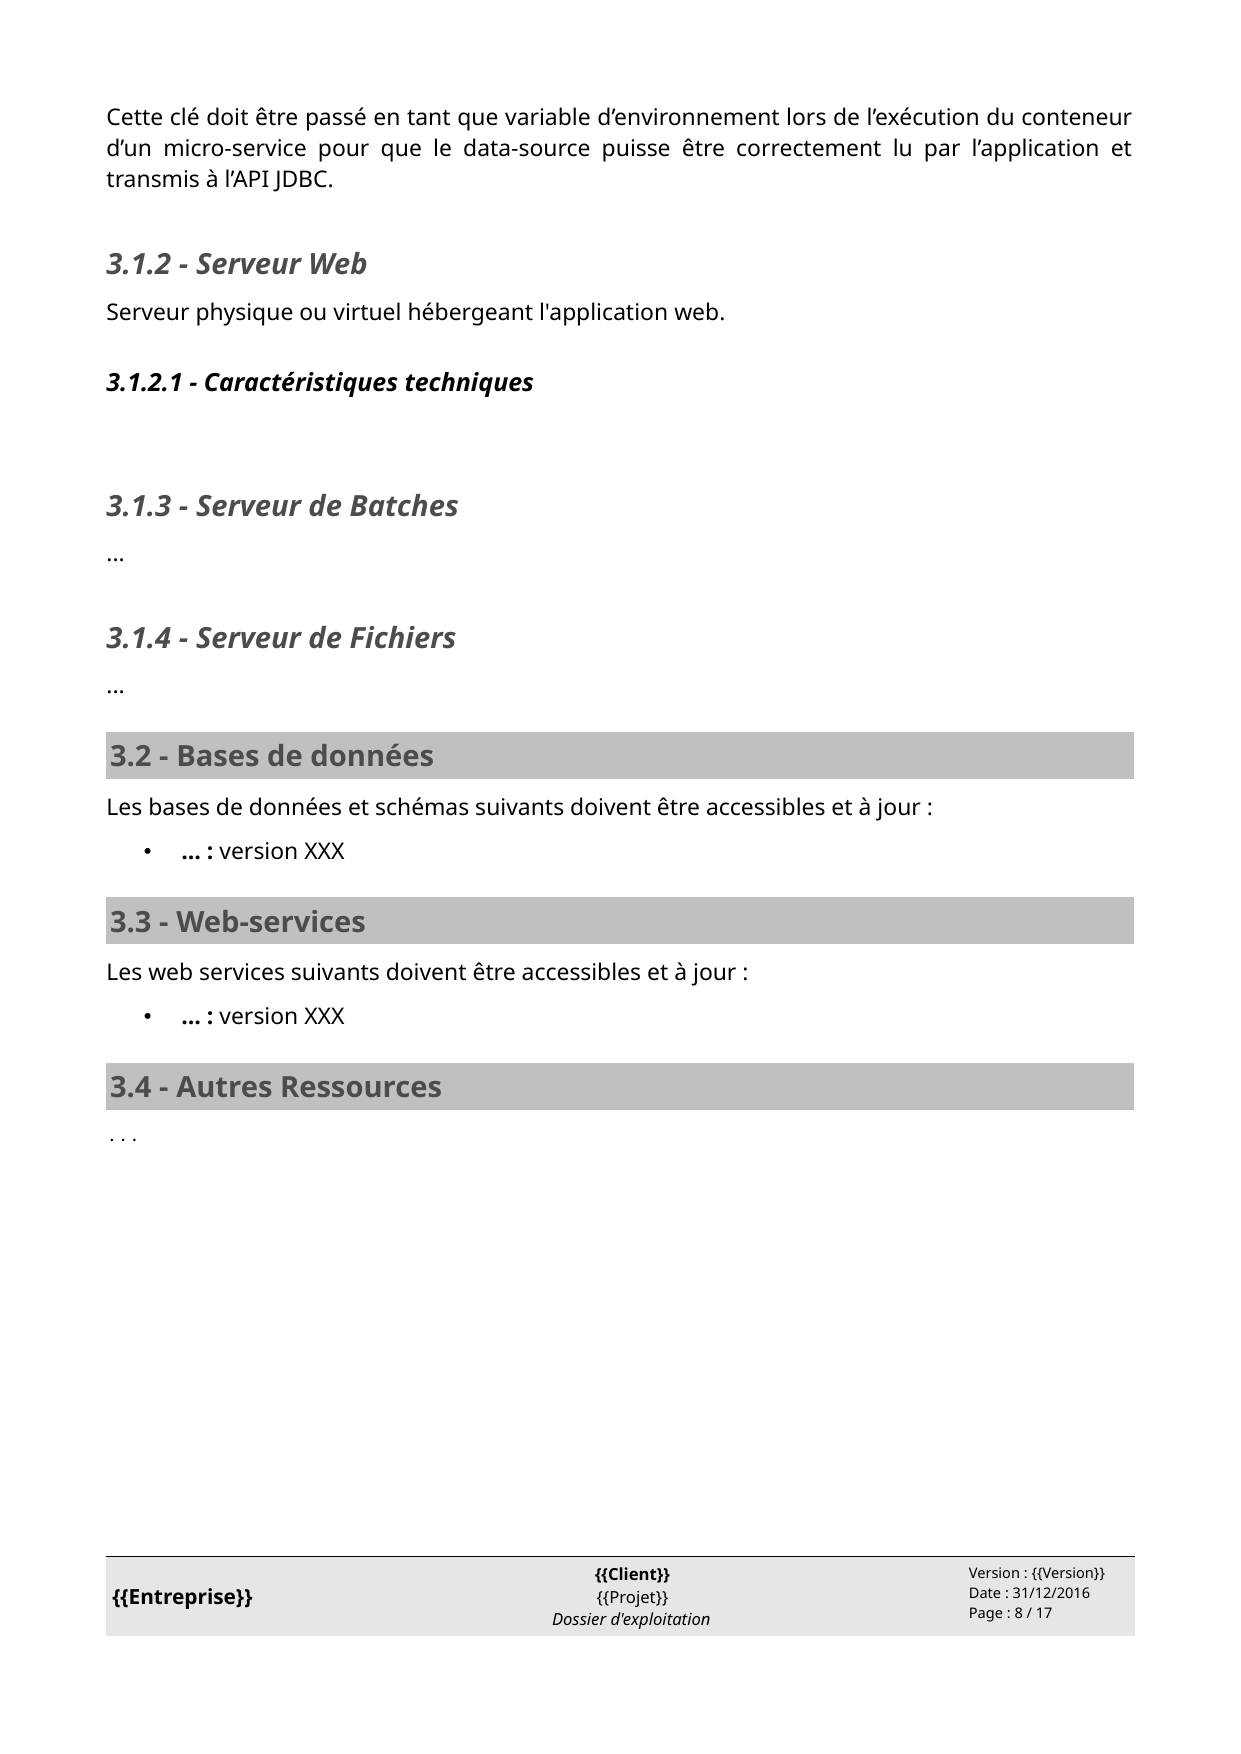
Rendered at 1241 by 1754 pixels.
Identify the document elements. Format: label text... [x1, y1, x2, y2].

text ... [106, 1122, 1134, 1147]
subtitle Serveur de Batches [106, 485, 1134, 524]
subtitle Autres Ressources [107, 1064, 1133, 1109]
subtitle Caractéristiques techniques [106, 364, 1134, 398]
list … : version XXX [144, 835, 1134, 866]
text Serveur physique ou virtuel hébergeant l'application web. [106, 295, 1134, 327]
text ... [106, 537, 1134, 568]
text Cette clé doit être passé en tant que variable d’environnement lors de l’exécution du conteneur d’un micro-service pour que le data-source puisse être correctement lu par l’application et transmis à l’API JDBC. [106, 100, 1134, 194]
list … : version XXX [144, 1000, 1134, 1031]
subtitle Serveur de Fichiers [106, 617, 1134, 657]
text Les web services suivants doivent être accessibles et à jour : [106, 956, 1134, 988]
subtitle Serveur Web [106, 243, 1134, 283]
text Les bases de données et schémas suivants doivent être accessibles et à jour : [106, 791, 1134, 822]
subtitle Web-services [107, 899, 1133, 943]
subtitle Bases de données [107, 733, 1133, 778]
text ... [106, 669, 1134, 701]
